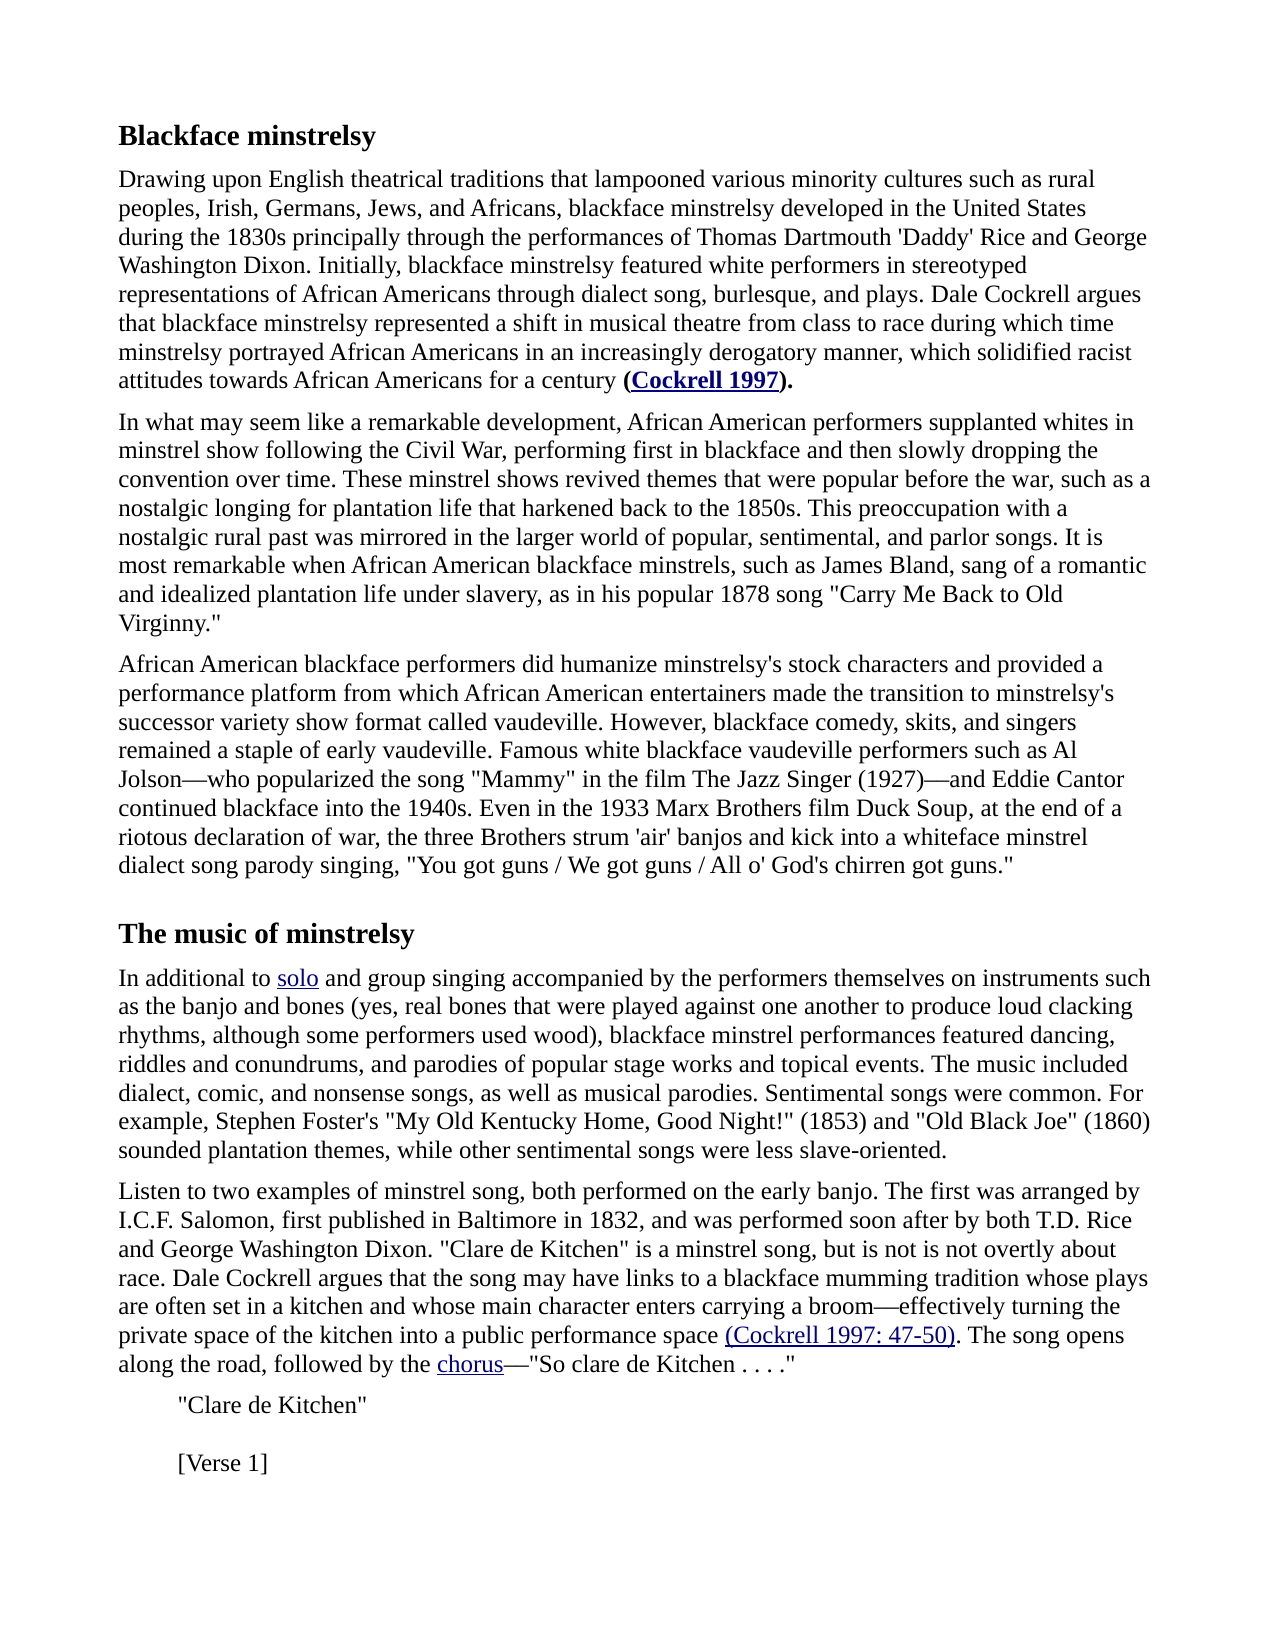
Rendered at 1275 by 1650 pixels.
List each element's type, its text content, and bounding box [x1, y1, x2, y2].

text "Clare de Kitchen" [177, 1390, 1098, 1419]
text African American blackface performers did humanize minstrelsy's stock characters and provided a performance platform from which African American entertainers made the transition to minstrelsy's successor variety show format called vaudeville. However, blackface comedy, skits, and singers remained a staple of early vaudeville. Famous white blackface vaudeville performers such as Al Jolson––who popularized the song "Mammy" in the film The Jazz Singer (1927)––and Eddie Cantor continued blackface into the 1940s. Even in the 1933 Marx Brothers film Duck Soup, at the end of a riotous declaration of war, the three Brothers strum 'air' banjos and kick into a whiteface minstrel dialect song parody singing, "You got guns / We got guns / All o' God's chirren got guns." [118, 649, 1157, 879]
text [Verse 1] [177, 1448, 1098, 1477]
subtitle The music of minstrelsy [118, 917, 1157, 950]
text Drawing upon English theatrical traditions that lampooned various minority cultures such as rural peoples, Irish, Germans, Jews, and Africans, blackface minstrelsy developed in the United States during the 1830s principally through the performances of Thomas Dartmouth 'Daddy' Rice and George Washington Dixon. Initially, blackface minstrelsy featured white performers in stereotyped representations of African Americans through dialect song, burlesque, and plays. Dale Cockrell argues that blackface minstrelsy represented a shift in musical theatre from class to race during which time minstrelsy portrayed African Americans in an increasingly derogatory manner, which solidified racist attitudes towards African Americans for a century (Cockrell 1997). [118, 164, 1157, 394]
text In what may seem like a remarkable development, African American performers supplanted whites in minstrel show following the Civil War, performing first in blackface and then slowly dropping the convention over time. These minstrel shows revived themes that were popular before the war, such as a nostalgic longing for plantation life that harkened back to the 1850s. This preoccupation with a nostalgic rural past was mirrored in the larger world of popular, sentimental, and parlor songs. It is most remarkable when African American blackface minstrels, such as James Bland, sang of a romantic and idealized plantation life under slavery, as in his popular 1878 song "Carry Me Back to Old Virginny." [118, 407, 1157, 637]
text In additional to solo and group singing accompanied by the performers themselves on instruments such as the banjo and bones (yes, real bones that were played against one another to produce loud clacking rhythms, although some performers used wood), blackface minstrel performances featured dancing, riddles and conundrums, and parodies of popular stage works and topical events. The music included dialect, comic, and nonsense songs, as well as musical parodies. Sentimental songs were common. For example, Stephen Foster's "My Old Kentucky Home, Good Night!" (1853) and "Old Black Joe" (1860) sounded plantation themes, while other sentimental songs were less slave-oriented. [118, 963, 1157, 1164]
subtitle Blackface minstrelsy [118, 118, 1157, 152]
text Listen to two examples of minstrel song, both performed on the early banjo. The first was arranged by I.C.F. Salomon, first published in Baltimore in 1832, and was performed soon after by both T.D. Rice and George Washington Dixon. "Clare de Kitchen" is a minstrel song, but is not is not overtly about race. Dale Cockrell argues that the song may have links to a blackface mumming tradition whose plays are often set in a kitchen and whose main character enters carrying a broom––effectively turning the private space of the kitchen into a public performance space (Cockrell 1997: 47-50). The song opens along the road, followed by the chorus––"So clare de Kitchen . . . ." [118, 1176, 1157, 1378]
